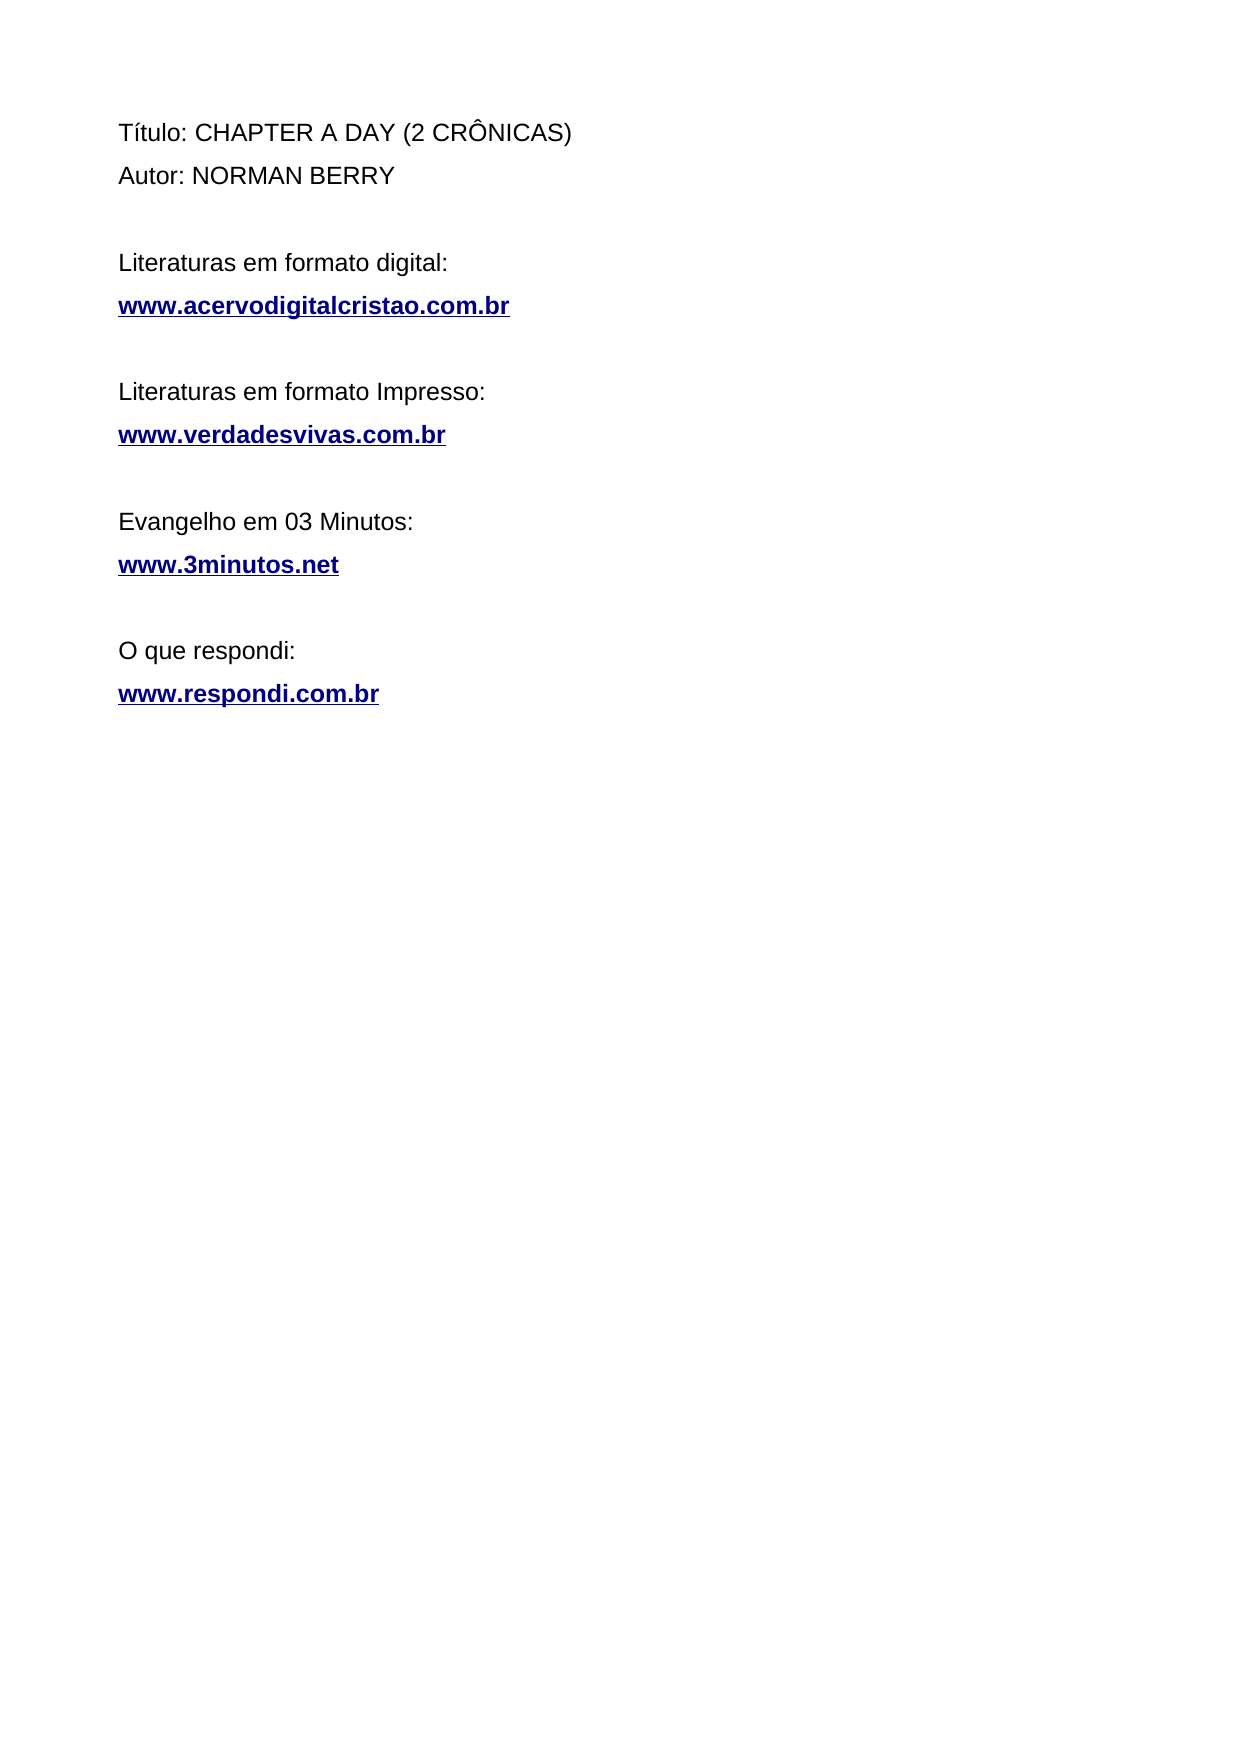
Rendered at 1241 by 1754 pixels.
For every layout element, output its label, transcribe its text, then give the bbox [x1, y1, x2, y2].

text Título: CHAPTER A DAY (2 CRÔNICAS) Autor: NORMAN BERRY Literaturas em formato digital: www.acervodigitalcristao.com.br Literaturas em formato Impresso: www.verdadesvivas.com.br Evangelho em 03 Minutos: www.3minutos.net O que respondi: www.respondi.com.br [118, 118, 1122, 708]
